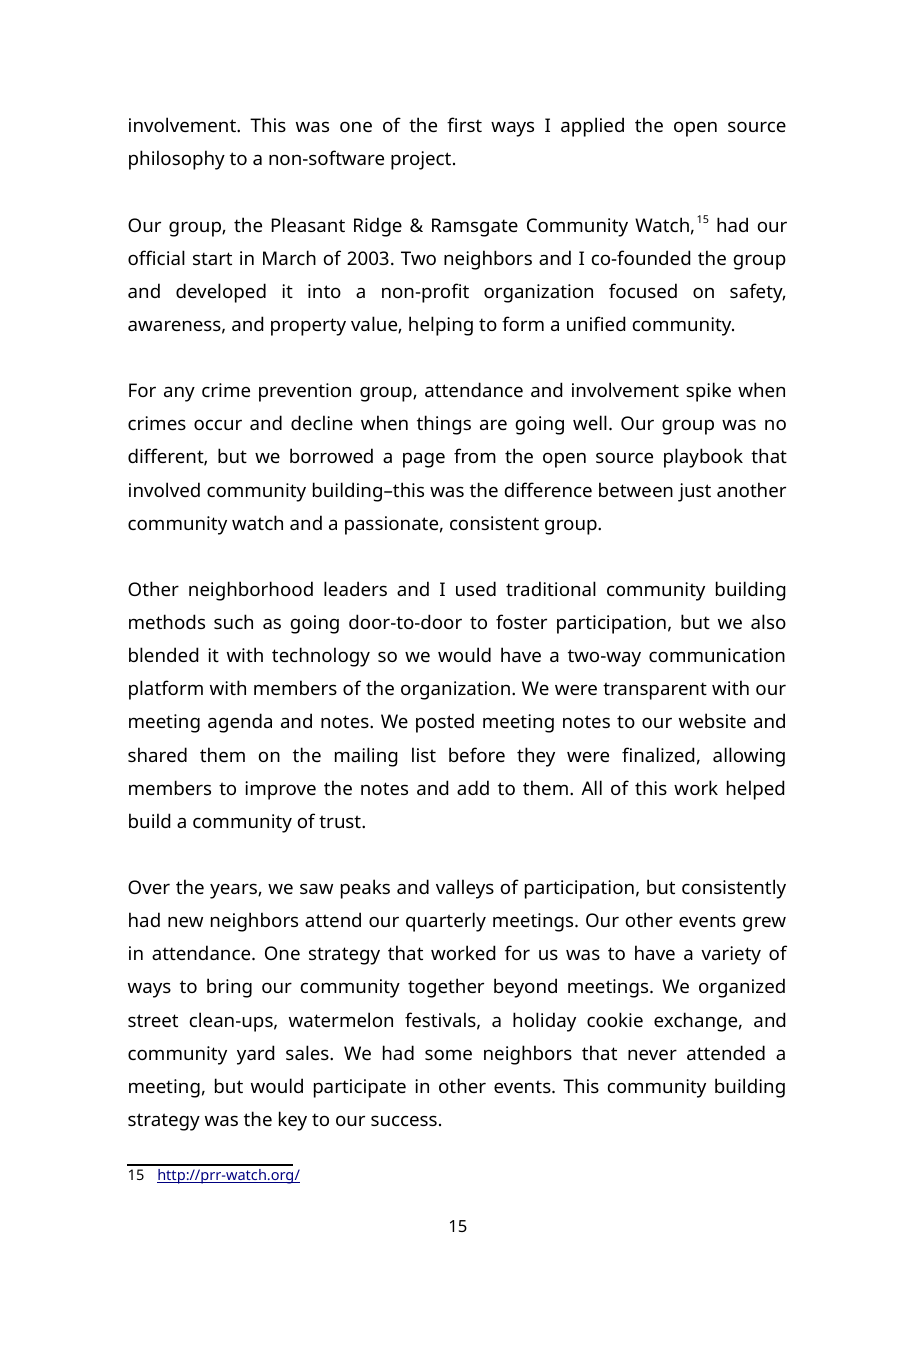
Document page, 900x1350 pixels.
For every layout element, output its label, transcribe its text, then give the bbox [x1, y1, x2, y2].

text Over the years, we saw peaks and valleys of participation, but consistently had new neighbors attend our quarterly meetings. Our other events grew in attendance. One strategy that worked for us was to have a variety of ways to bring our community together beyond meetings. We organized street clean-ups, watermelon festivals, a holiday cookie exchange, and community yard sales. We had some neighbors that never attended a meeting, but would participate in other events. This community building strategy was the key to our success. [127, 874, 787, 1132]
text For any crime prevention group, attendance and involvement spike when crimes occur and decline when things are going well. Our group was no different, but we borrowed a page from the open source playbook that involved community building–this was the difference between just another community watch and a passionate, consistent group. [127, 377, 787, 536]
text involvement. This was one of the first ways I applied the open source philosophy to a non-software project. [127, 112, 787, 171]
text Other neighborhood leaders and I used traditional community building methods such as going door-to-door to foster participation, but we also blended it with technology so we would have a two-way communication platform with members of the organization. We were transparent with our meeting agenda and notes. We posted meeting notes to our website and shared them on the mailing list before they were finalized, allowing members to improve the notes and add to them. All of this work helped build a community of trust. [127, 576, 787, 834]
text http://prr-watch.org/ [127, 1165, 787, 1185]
text Our group, the Pleasant Ridge & Ramsgate Community Watch, had our official start in March of 2003. Two neighbors and I co-founded the group and developed it into a non-profit organization focused on safety, awareness, and property value, helping to form a unified community. [127, 212, 787, 337]
